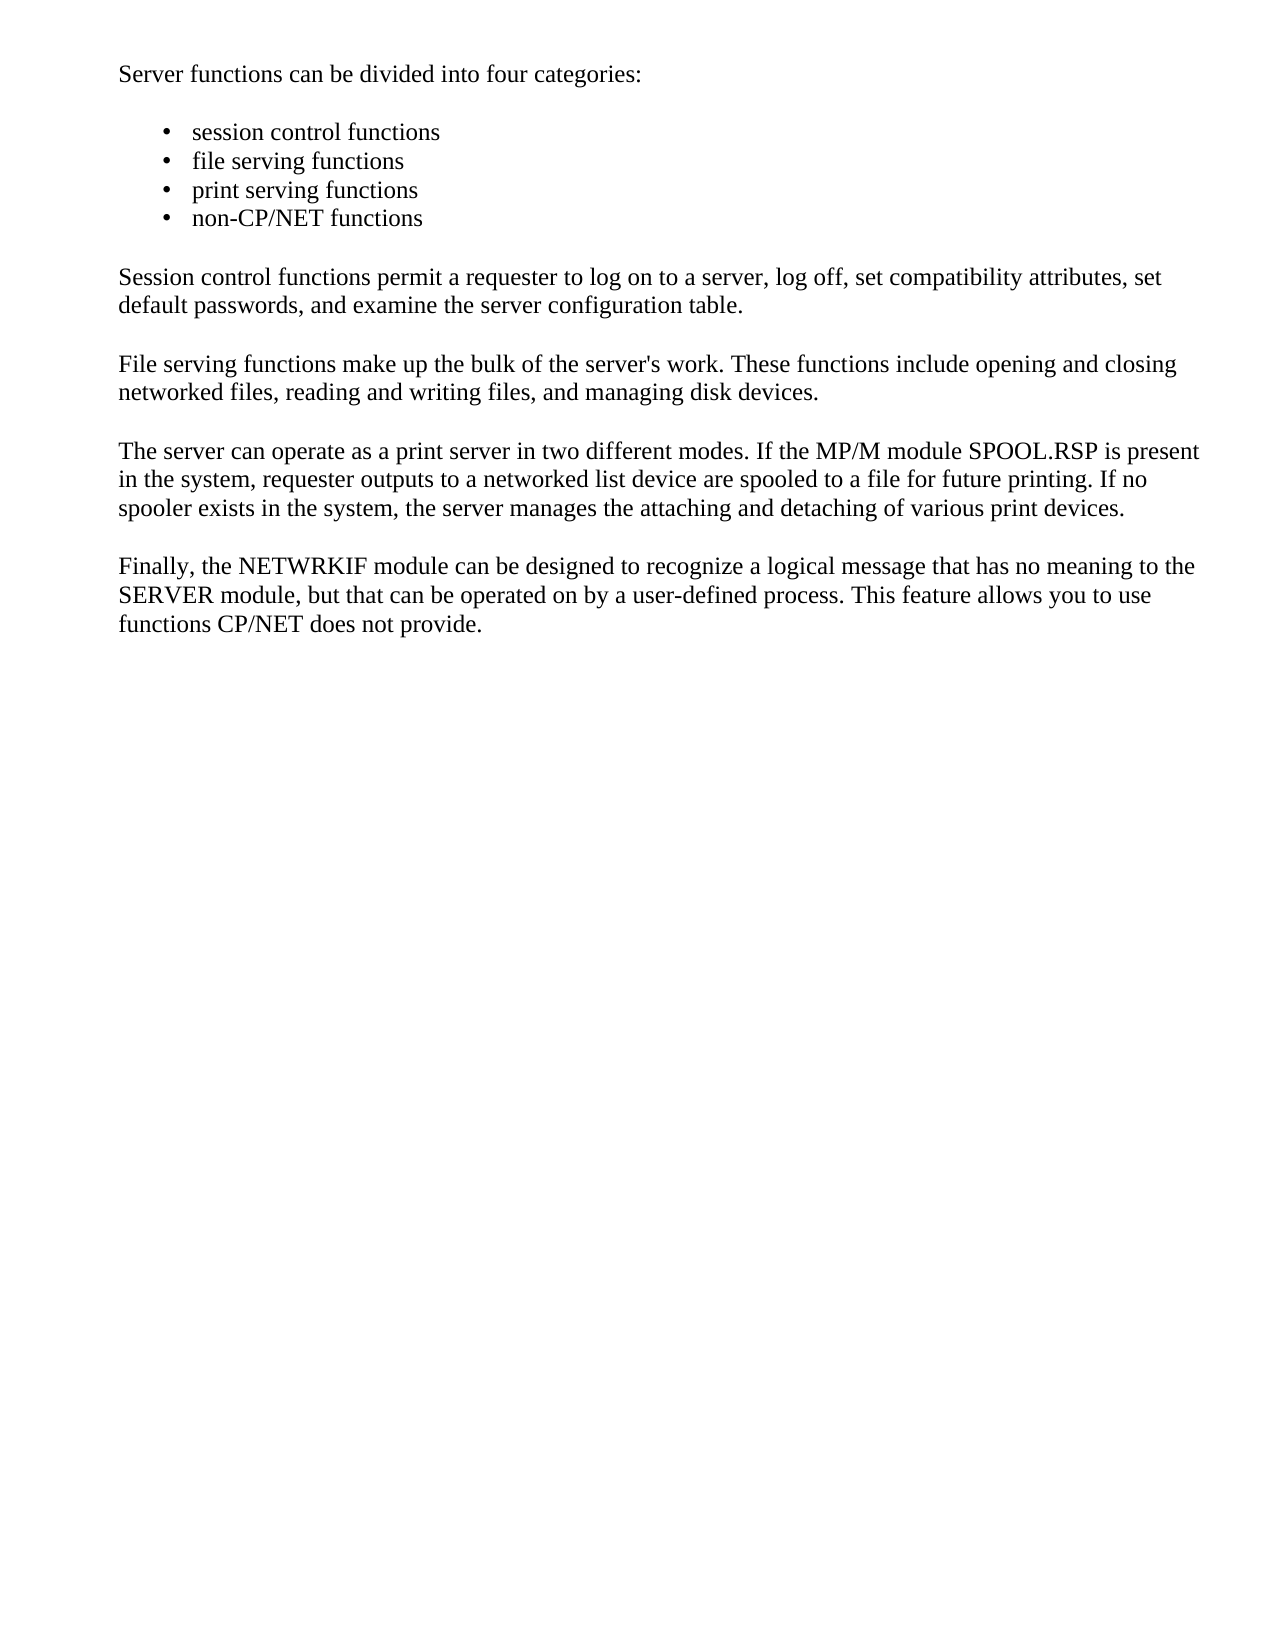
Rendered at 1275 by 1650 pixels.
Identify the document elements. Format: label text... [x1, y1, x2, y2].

text The server can operate as a print server in two different modes. If the MP/M module SPOOL.RSP is present in the system, requester outputs to a networked list device are spooled to a file for future printing. If no spooler exists in the system, the server manages the attaching and detaching of various print devices. [118, 436, 1216, 522]
list file serving functions [162, 146, 1216, 175]
list non-CP/NET functions [162, 203, 1216, 232]
list session control functions [162, 117, 1216, 146]
list print serving functions [162, 175, 1216, 203]
text File serving functions make up the bulk of the server's work. These functions include opening and closing networked files, reading and writing files, and managing disk devices. [118, 349, 1216, 406]
text Session control functions permit a requester to log on to a server, log off, set compatibility attributes, set default passwords, and examine the server configuration table. [118, 262, 1216, 319]
text Server functions can be divided into four categories: [118, 59, 1216, 88]
text Finally, the NETWRKIF module can be designed to recognize a logical message that has no meaning to the SERVER module, but that can be operated on by a user-defined process. This feature allows you to use functions CP/NET does not provide. [118, 551, 1216, 638]
